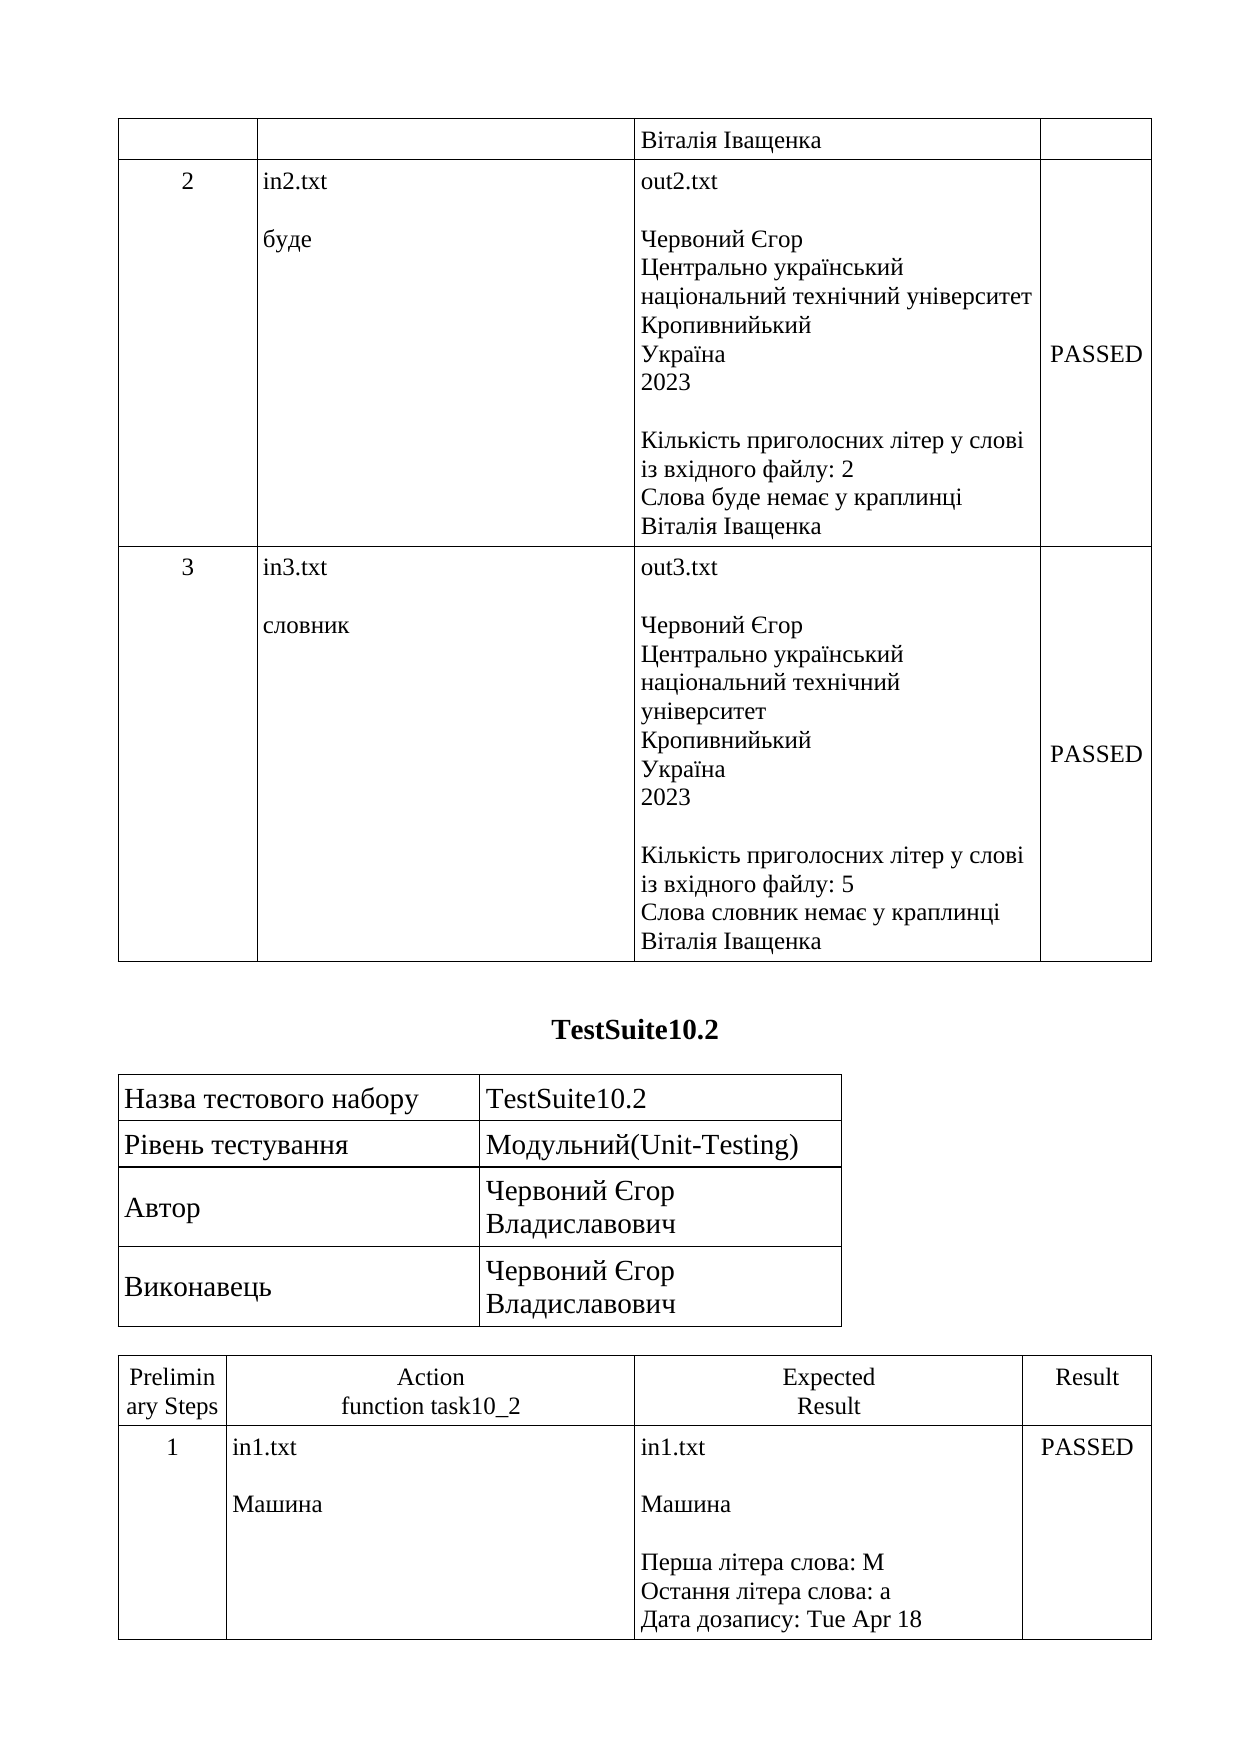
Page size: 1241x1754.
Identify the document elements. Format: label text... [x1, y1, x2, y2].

table_cell [119, 119, 257, 159]
table_cell Виконавець [119, 1247, 479, 1326]
table_header Назва тестового набору [119, 1075, 479, 1120]
table_cell PASSED [1041, 547, 1151, 961]
table_cell Червоний Єгор Владиславович [480, 1168, 841, 1246]
table_cell 1 [119, 1426, 226, 1639]
table_cell in1.txt Машина [227, 1426, 634, 1639]
table_cell in3.txt словник [258, 547, 634, 961]
table_cell out3.txt Червоний Єгор Центрально український національний технічний університет Кропивнийький Україна 2023 Кількість приголосних літер у слові із вхідного файлу: 5 Слова словник немає у краплинці Віталія Іващенка [635, 547, 1040, 961]
table_cell PASSED [1023, 1426, 1151, 1639]
table_cell Рівень тестування [119, 1121, 479, 1166]
table_cell Автор [119, 1168, 479, 1246]
table_header Action function task10_2 [227, 1356, 634, 1425]
table_header TestSuite10.2 [480, 1075, 841, 1120]
table_cell in1.txt Машина Перша літера слова: М Остання літера слова: а Дата дозапису: Tue Apr 18 [635, 1426, 1022, 1639]
table_cell Червоний Єгор Владиславович [480, 1247, 841, 1326]
table_cell PASSED [1041, 160, 1151, 546]
table_cell Модульний(Unit-Testing) [480, 1121, 841, 1166]
table_cell 2 [119, 160, 257, 546]
table_header Expected Result [635, 1356, 1022, 1425]
table_cell Віталія Іващенка [635, 119, 1040, 159]
table_header Preliminary Steps [119, 1356, 226, 1425]
table_cell in2.txt буде [258, 160, 634, 546]
table_cell [1041, 119, 1151, 159]
table_header Result [1023, 1356, 1151, 1425]
text TestSuite10.2 [118, 1012, 1152, 1046]
table_cell [258, 119, 634, 159]
table_cell out2.txt Червоний Єгор Центрально український національний технічний університет Кропивнийький Україна 2023 Кількість приголосних літер у слові із вхідного файлу: 2 Слова буде немає у краплинці Віталія Іващенка [635, 160, 1040, 546]
table_cell 3 [119, 547, 257, 961]
